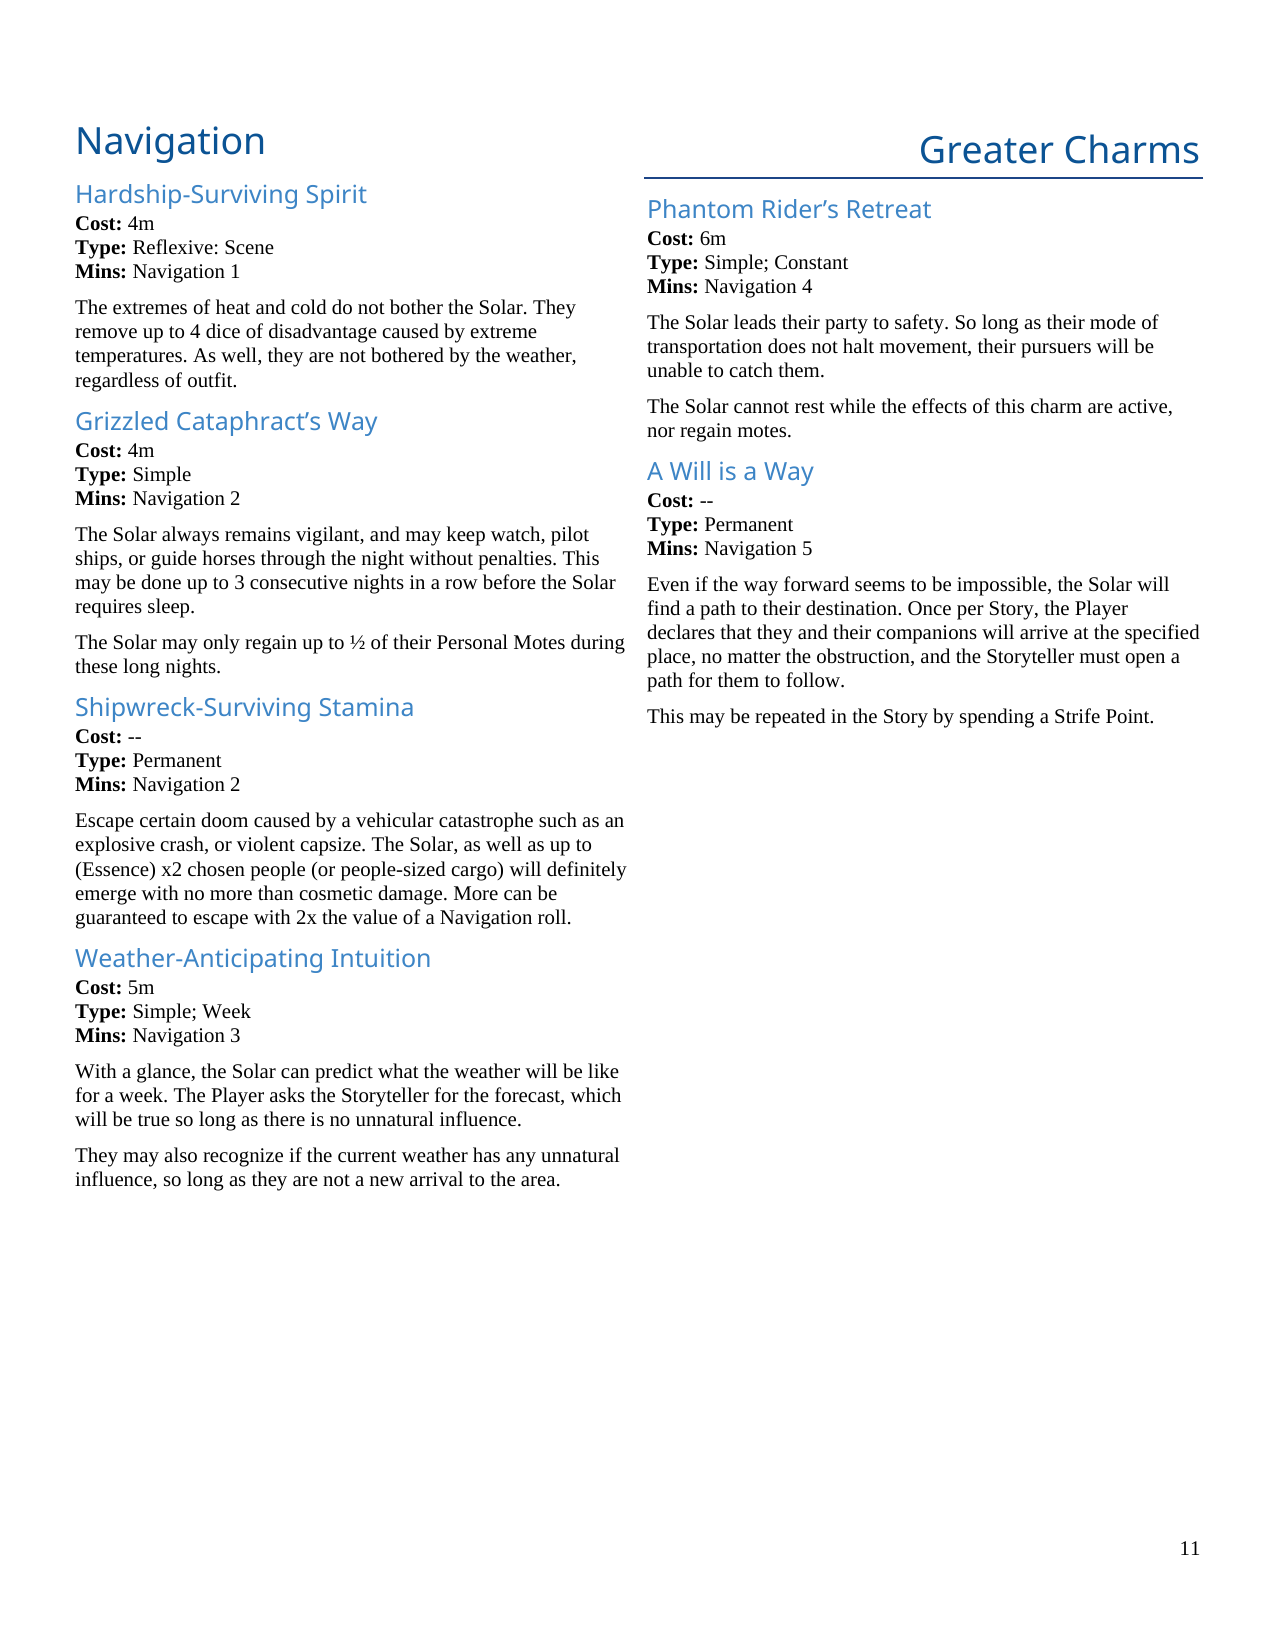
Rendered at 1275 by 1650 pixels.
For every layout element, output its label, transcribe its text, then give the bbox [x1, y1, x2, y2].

text The Solar cannot rest while the effects of this charm are active, nor regain motes. [647, 394, 1200, 442]
subtitle Shipwreck-Surviving Stamina [75, 690, 628, 724]
text The Solar leads their party to safety. So long as their mode of transportation does not halt movement, their pursuers will be unable to catch them. [647, 310, 1200, 382]
text The Solar may only regain up to ½ of their Personal Motes during these long nights. [75, 630, 628, 678]
subtitle Navigation [75, 114, 628, 165]
subtitle Phantom Rider’s Retreat [647, 191, 1200, 226]
text Cost: 4m Type: Simple Mins: Navigation 2 [75, 438, 628, 510]
subtitle Greater Charms [644, 120, 1203, 177]
text Cost: 6m Type: Simple; Constant Mins: Navigation 4 [647, 226, 1200, 298]
subtitle Weather-Anticipating Intuition [75, 941, 628, 975]
text They may also recognize if the current weather has any unnatural influence, so long as they are not a new arrival to the area. [75, 1143, 628, 1191]
text Cost: 5m Type: Simple; Week Mins: Navigation 3 [75, 975, 628, 1047]
text Even if the way forward seems to be impossible, the Solar will find a path to their destination. Once per Story, the Player declares that they and their companions will arrive at the specified place, no matter the obstruction, and the Storyteller must open a path for them to follow. [647, 572, 1200, 692]
subtitle Grizzled Cataphract’s Way [75, 403, 628, 438]
subtitle A Will is a Way [647, 454, 1200, 488]
text Cost: 4m Type: Reflexive: Scene Mins: Navigation 1 [75, 211, 628, 283]
text Escape certain doom caused by a vehicular catastrophe such as an explosive crash, or violent capsize. The Solar, as well as up to (Essence) x2 chosen people (or people-sized cargo) will definitely emerge with no more than cosmetic damage. More can be guaranteed to escape with 2x the value of a Navigation roll. [75, 808, 628, 929]
text The extremes of heat and cold do not bother the Solar. They remove up to 4 dice of disadvantage caused by extreme temperatures. As well, they are not bothered by the weather, regardless of outfit. [75, 295, 628, 392]
subtitle Hardship-Surviving Spirit [75, 177, 628, 211]
text With a glance, the Solar can predict what the weather will be like for a week. The Player asks the Storyteller for the forecast, which will be true so long as there is no unnatural influence. [75, 1059, 628, 1131]
text Cost: -- Type: Permanent Mins: Navigation 5 [647, 488, 1200, 560]
text Cost: -- Type: Permanent Mins: Navigation 2 [75, 724, 628, 796]
text The Solar always remains vigilant, and may keep watch, pilot ships, or guide horses through the night without penalties. This may be done up to 3 consecutive nights in a row before the Solar requires sleep. [75, 522, 628, 618]
text This may be repeated in the Story by spending a Strife Point. [647, 704, 1200, 728]
